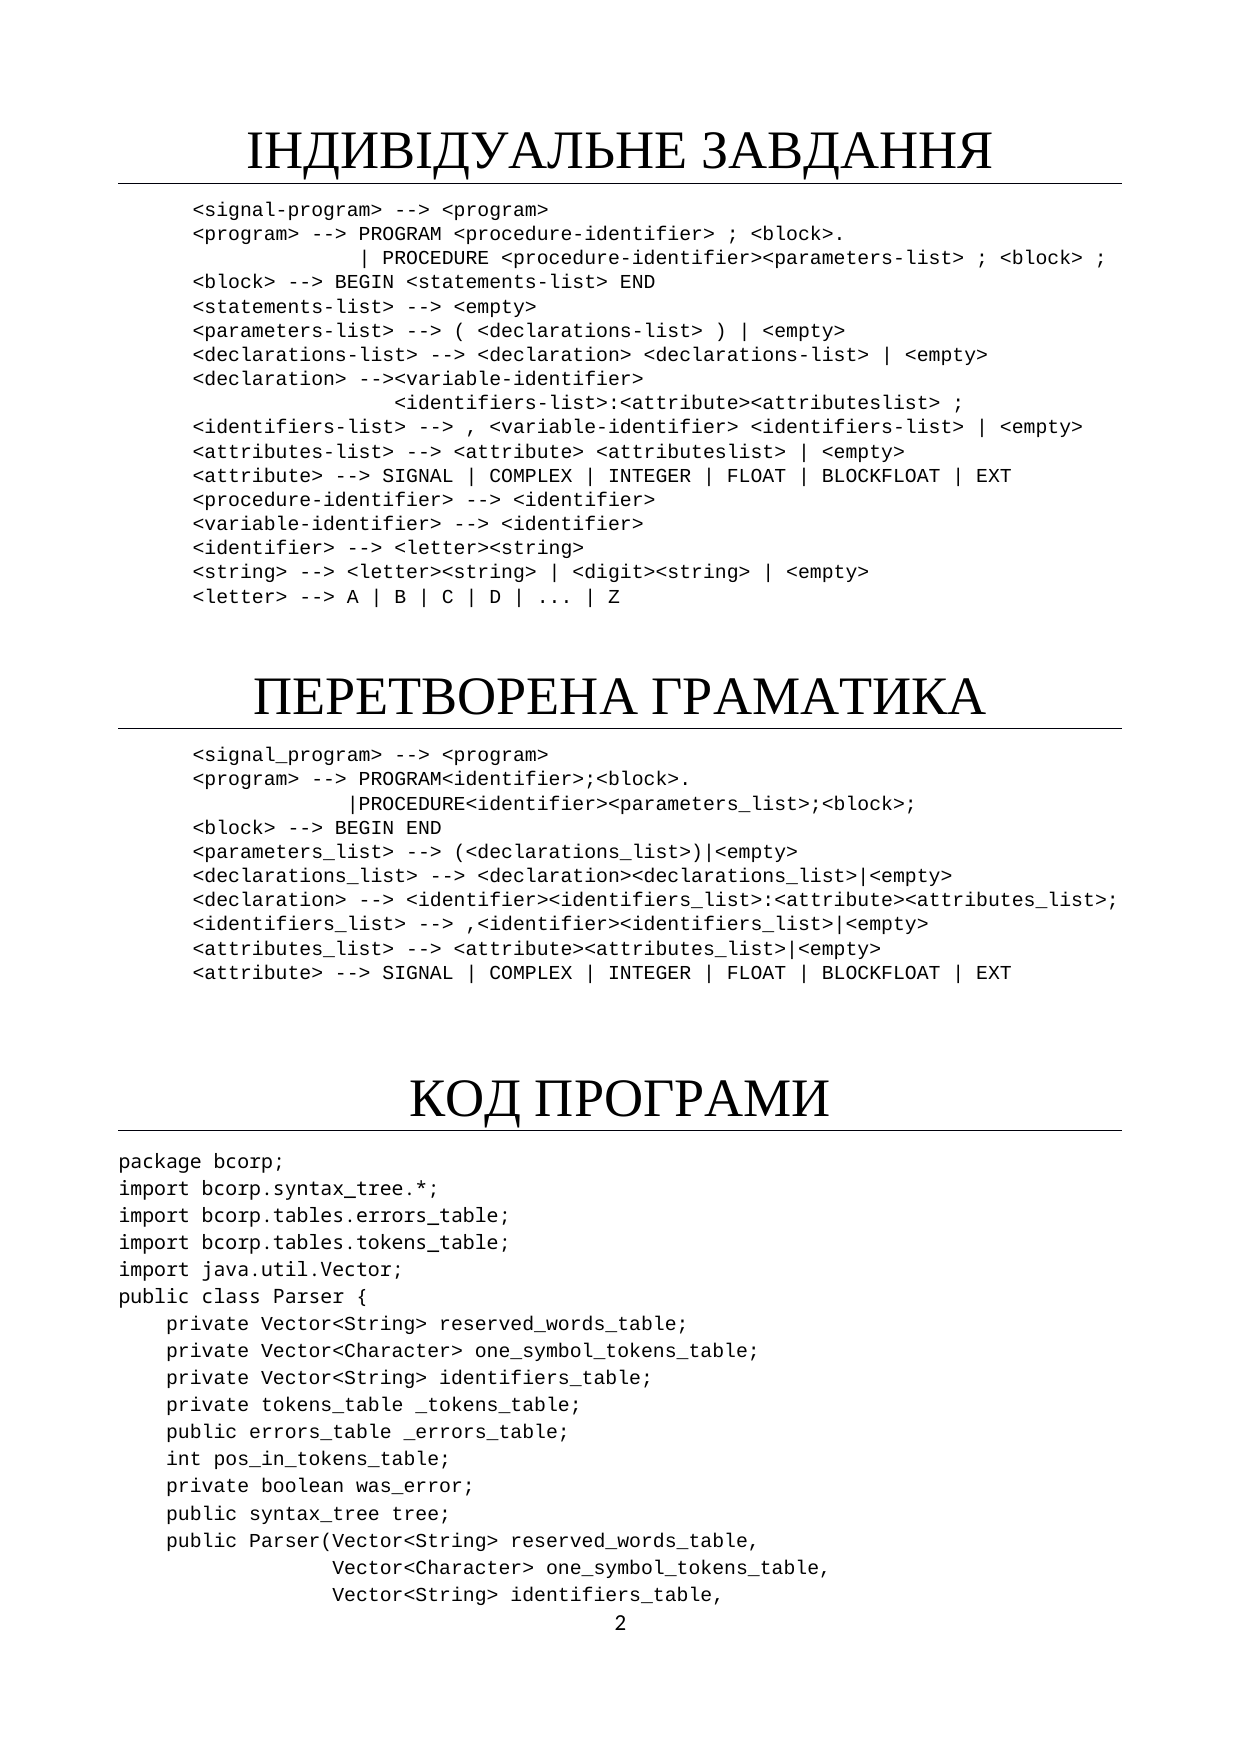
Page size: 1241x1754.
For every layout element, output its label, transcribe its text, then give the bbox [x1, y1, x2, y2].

text <program> --> PROGRAM <procedure-identifier> ; <block>. [118, 224, 1122, 246]
title КОД ПРОГРАМИ [118, 1066, 1122, 1130]
text import bcorp.tables.errors_table; [118, 1201, 1122, 1228]
text <string> --> <letter><string> | <digit><string> | <empty> [118, 562, 1122, 585]
text <letter> --> A | B | C | D | ... | Z [118, 587, 1122, 609]
text <declarations-list> --> <declaration> <declarations-list> | <empty> [118, 345, 1122, 367]
text private boolean was_error; [118, 1472, 1122, 1499]
text package bcorp; [118, 1147, 1122, 1174]
text <declaration> --><variable-identifier> [118, 369, 1122, 391]
text public syntax_tree tree; [118, 1499, 1122, 1526]
text private Vector<Character> one_symbol_tokens_table; [118, 1336, 1122, 1363]
text <attribute> --> SIGNAL | COMPLEX | INTEGER | FLOAT | BLOCKFLOAT | EXT [118, 466, 1122, 488]
text <variable-identifier> --> <identifier> [118, 514, 1122, 536]
text <declarations_list> --> <declaration><declarations_list>|<empty> [118, 866, 1122, 888]
text private Vector<String> reserved_words_table; [118, 1309, 1122, 1336]
text import java.util.Vector; [118, 1255, 1122, 1282]
title ІНДИВІДУАЛЬНЕ ЗАВДАННЯ [118, 118, 1122, 183]
text <identifiers-list> --> , <variable-identifier> <identifiers-list> | <empty> [118, 417, 1122, 440]
text <parameters-list> --> ( <declarations-list> ) | <empty> [118, 321, 1122, 343]
text <program> --> PROGRAM<identifier>;<block>. [118, 769, 1122, 792]
text Vector<String> identifiers_table, [118, 1580, 1122, 1607]
text Vector<Character> one_symbol_tokens_table, [118, 1553, 1122, 1580]
text import bcorp.syntax_tree.*; [118, 1174, 1122, 1201]
text <parameters_list> --> (<declarations_list>)|<empty> [118, 842, 1122, 864]
text <procedure-identifier> --> <identifier> [118, 490, 1122, 512]
text <attributes-list> --> <attribute> <attributeslist> | <empty> [118, 442, 1122, 464]
text <declaration> --> <identifier><identifiers_list>:<attribute><attributes_list>; [118, 890, 1122, 912]
text public class Parser { [118, 1282, 1122, 1309]
text | PROCEDURE <procedure-identifier><parameters-list> ; <block> ; [118, 248, 1122, 271]
title ПЕРЕТВОРЕНА ГРАМАТИКА [118, 663, 1122, 728]
text <block> --> BEGIN END [118, 818, 1122, 840]
text <identifiers_list> --> ,<identifier><identifiers_list>|<empty> [118, 914, 1122, 937]
text <identifiers-list>:<attribute><attributeslist> ; [118, 393, 1122, 416]
text <attribute> --> SIGNAL | COMPLEX | INTEGER | FLOAT | BLOCKFLOAT | EXT [118, 963, 1122, 985]
text private tokens_table _tokens_table; [118, 1390, 1122, 1417]
text public errors_table _errors_table; [118, 1417, 1122, 1444]
text <signal_program> --> <program> [118, 745, 1122, 767]
text private Vector<String> identifiers_table; [118, 1363, 1122, 1390]
text <block> --> BEGIN <statements-list> END [118, 272, 1122, 295]
text |PROCEDURE<identifier><parameters_list>;<block>; [118, 793, 1122, 816]
text int pos_in_tokens_table; [118, 1444, 1122, 1472]
text <signal-program> --> <program> [118, 200, 1122, 222]
text <attributes_list> --> <attribute><attributes_list>|<empty> [118, 938, 1122, 961]
text import bcorp.tables.tokens_table; [118, 1228, 1122, 1255]
text <identifier> --> <letter><string> [118, 538, 1122, 561]
text public Parser(Vector<String> reserved_words_table, [118, 1526, 1122, 1553]
text <statements-list> --> <empty> [118, 297, 1122, 319]
